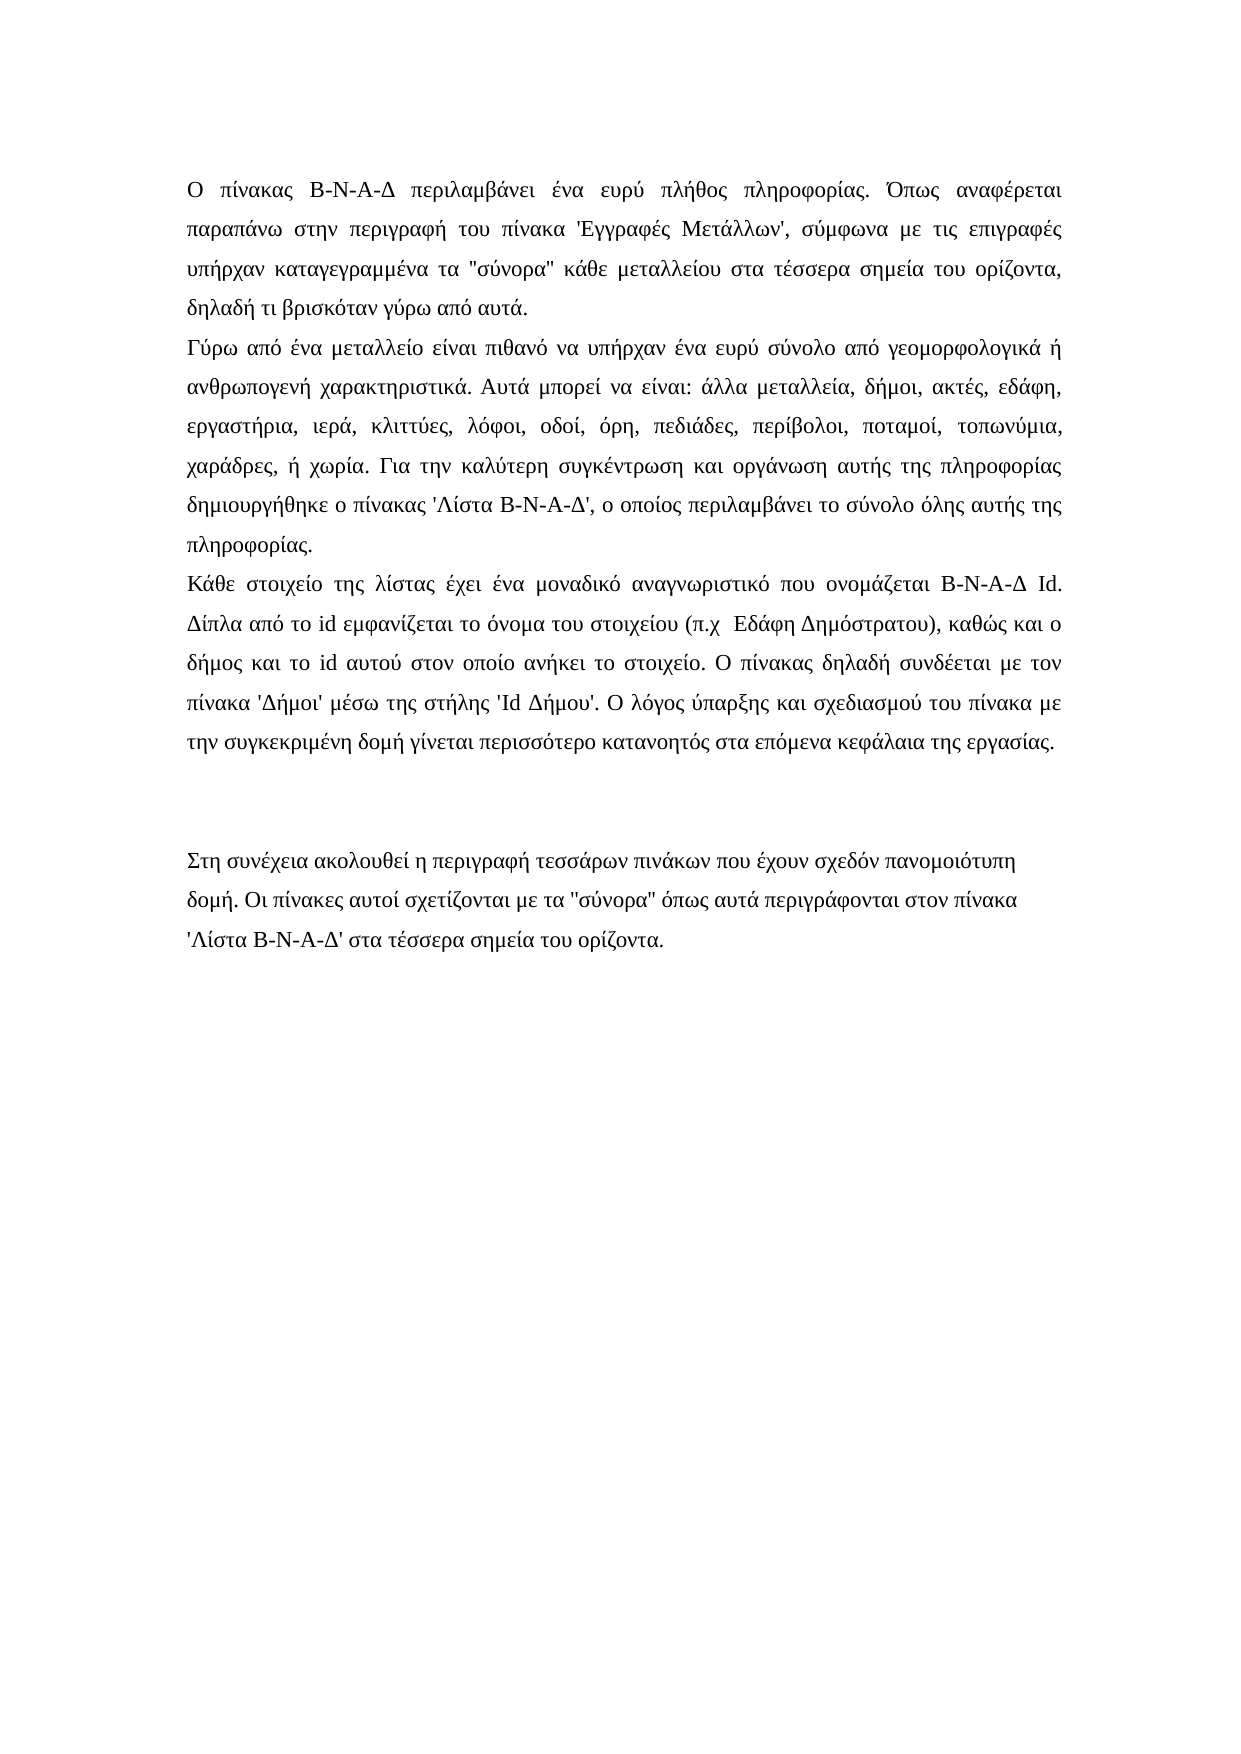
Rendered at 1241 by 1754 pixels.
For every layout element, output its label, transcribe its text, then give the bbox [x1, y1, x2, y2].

text Κάθε στοιχείο της λίστας έχει ένα μοναδικό αναγνωριστικό που ονομάζεται Β-Ν-Α-Δ Id. Δίπλα από το id εμφανίζεται το όνομα του στοιχείου (π.χ Εδάφη Δημόστρατου), καθώς και ο δήμος και το id αυτού στον οποίο ανήκει το στοιχείο. Ο πίνακας δηλαδή συνδέεται με τον πίνακα 'Δήμοι' μέσω της στήλης 'Id Δήμου'. Ο λόγος ύπαρξης και σχεδιασμού του πίνακα με την συγκεκριμένη δομή γίνεται περισσότερο κατανοητός στα επόμενα κεφάλαια της εργασίας. [187, 570, 1063, 755]
text Ο πίνακας Β-Ν-Α-Δ περιλαμβάνει ένα ευρύ πλήθος πληροφορίας. Όπως αναφέρεται παραπάνω στην περιγραφή του πίνακα 'Εγγραφές Μετάλλων', σύμφωνα με τις επιγραφές υπήρχαν καταγεγραμμένα τα ''σύνορα'' κάθε μεταλλείου στα τέσσερα σημεία του ορίζοντα, δηλαδή τι βρισκόταν γύρω από αυτά. [187, 176, 1063, 320]
text Στη συνέχεια ακολουθεί η περιγραφή τεσσάρων πινάκων που έχουν σχεδόν πανομοιότυπη δομή. Οι πίνακες αυτοί σχετίζονται με τα ''σύνορα'' όπως αυτά περιγράφονται στον πίνακα 'Λίστα Β-Ν-Α-Δ' στα τέσσερα σημεία του ορίζοντα. [187, 847, 1063, 952]
text Γύρω από ένα μεταλλείο είναι πιθανό να υπήρχαν ένα ευρύ σύνολο από γεομορφολογικά ή ανθρωπογενή χαρακτηριστικά. Αυτά μπορεί να είναι: άλλα μεταλλεία, δήμοι, ακτές, εδάφη, εργαστήρια, ιερά, κλιττύες, λόφοι, οδοί, όρη, πεδιάδες, περίβολοι, ποταμοί, τοπωνύμια, χαράδρες, ή χωρία. Για την καλύτερη συγκέντρωση και οργάνωση αυτής της πληροφορίας δημιουργήθηκε ο πίνακας 'Λίστα Β-Ν-Α-Δ', ο οποίος περιλαμβάνει το σύνολο όλης αυτής της πληροφορίας. [187, 333, 1063, 557]
